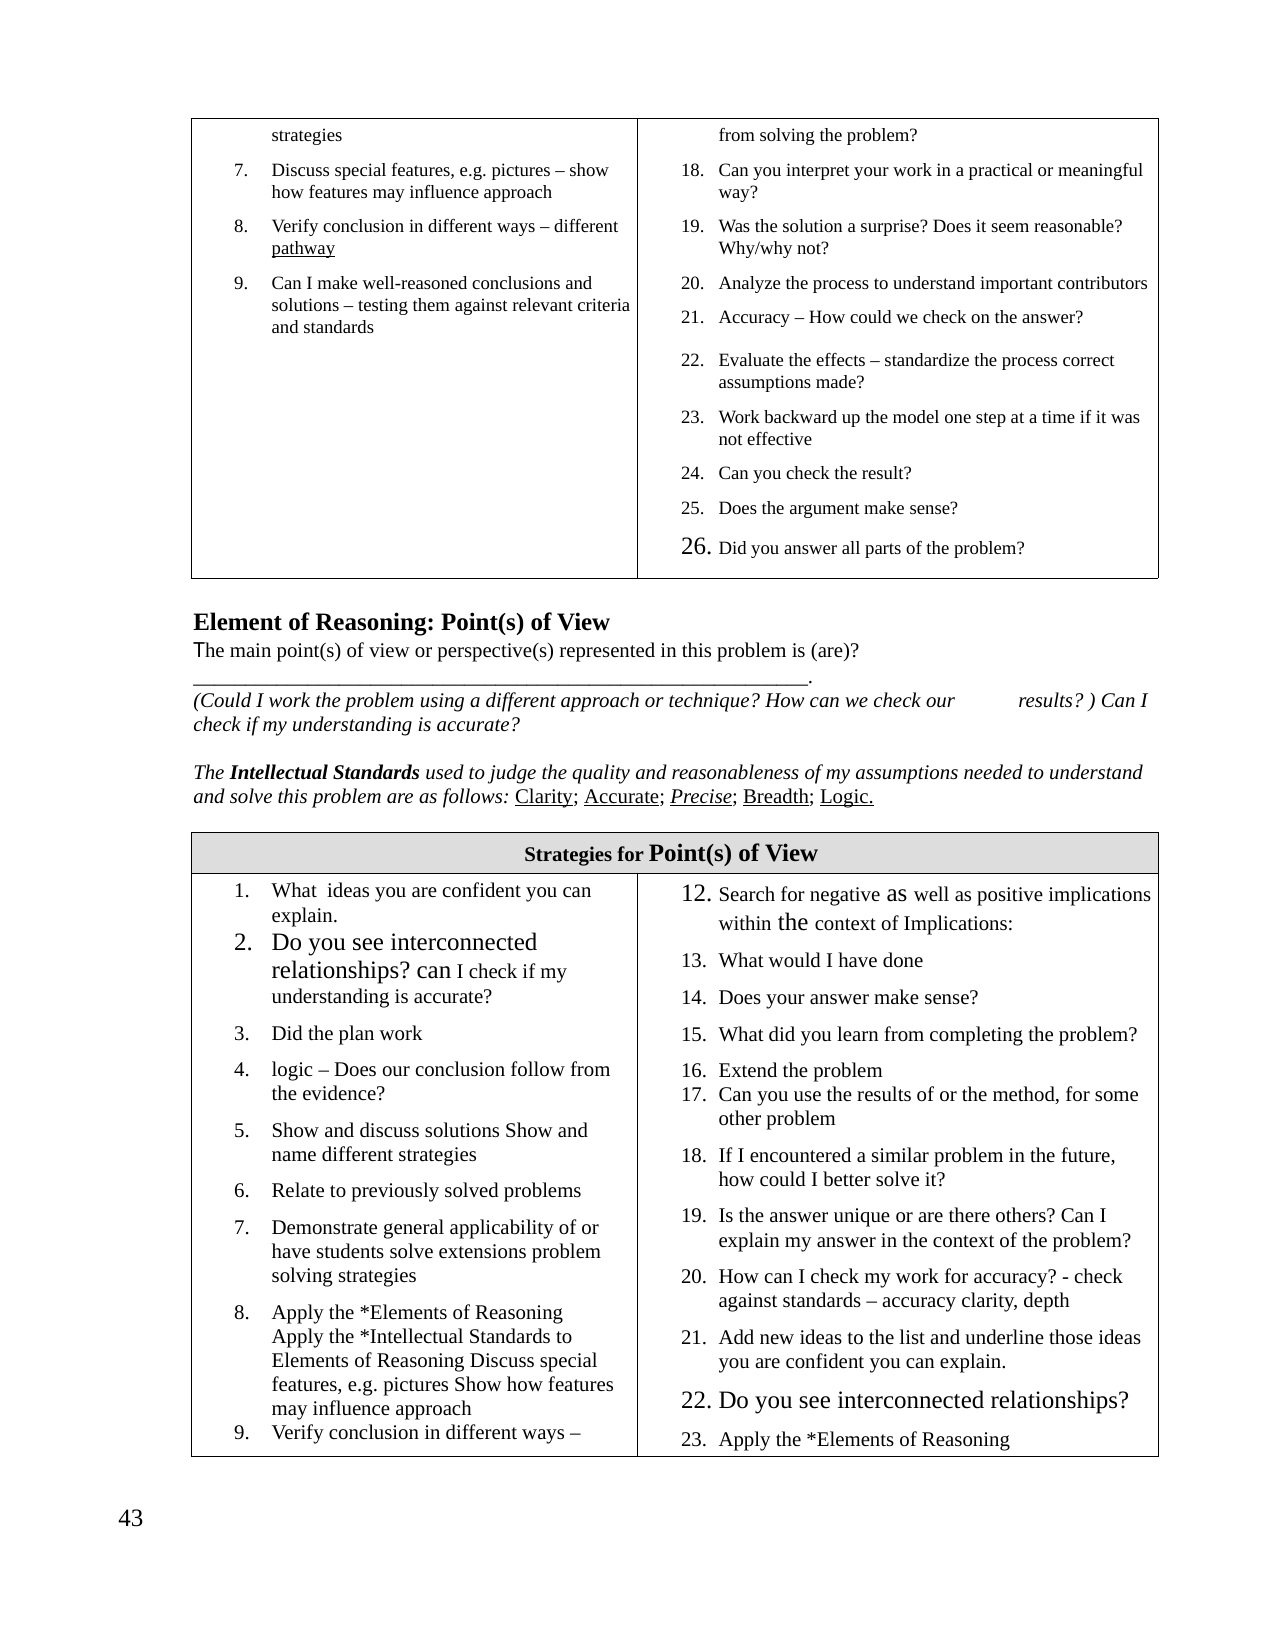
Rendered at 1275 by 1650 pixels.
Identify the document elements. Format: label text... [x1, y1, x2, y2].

table_cell Search for negative as well as positive implications within the context of Implications: What would I have done differently in attempting to solve this problem? Can you describe benefits in solving the problem (technical, social, environments, ethical) Does the answer make sense? - Does it seem reasonable? What did I learn? Can I connect it to a different problem? Can I remember what I did? What new connections between content did you learn from solving the problem? Can you interpret your work in a practical or meaningful way? Was the solution a surprise? Does it seem reasonable? Why/why not? Analyze the process to understand important contributors Accuracy – How could we check on the answer? Evaluate the effects – standardize the process correct assumptions made? Work backward up the model one step at a time if it was not effective Can you check the result? Does the argument make sense? Did you answer all parts of the problem? [638, 119, 1158, 578]
table_cell Could state your understanding of the math new math terms, ideas, or processes in my reasoning? Did the plan work logic – Does our conclusion follow from the evidence? Show and discuss solutions - show and name different strategies Relate to previously solved problems Demonstrate general applicability of or have students solve extensions problem solving strategies Discuss special features, e.g. pictures – show how features may influence approach Verify conclusion in different ways – different pathway Can I make well-reasoned conclusions and solutions – testing them against relevant criteria and standards [192, 119, 637, 578]
text (Could I work the problem using a different approach or technique? How can we check our results? ) Can I check if my understanding is accurate? [118, 688, 1157, 736]
text The main point(s) of view or perspective(s) represented in this problem is (are)? ___________________________________________________________. [118, 635, 1157, 688]
table_cell Search for negative as well as positive implications within the context of Implications: What would I have done Does your answer make sense? What did you learn from completing the problem? Extend the problem Can you use the results of or the method, for some other problem If I encountered a similar problem in the future, how could I better solve it? Is the answer unique or are there others? Can I explain my answer in the context of the problem? How can I check my work for accuracy? - check against standards – accuracy clarity, depth Add new ideas to the list and underline those ideas you are confident you can explain. Do you see interconnected relationships? Apply the *Elements of Reasoning Apply the *Intellectual Standards to Elements of Reasoning [638, 874, 1158, 1456]
text The Intellectual Standards used to judge the quality and reasonableness of my assumptions needed to understand and solve this problem are as follows: Clarity; Accurate; Precise; Breadth; Logic. [118, 760, 1157, 808]
table_header Strategies for Point(s) of View [192, 833, 1158, 873]
text Element of Reasoning: Point(s) of View [118, 607, 1157, 635]
table_cell What ideas you are confident you can explain. Do you see interconnected relationships? can I check if my understanding is accurate? Did the plan work logic – Does our conclusion follow from the evidence? Show and discuss solutions Show and name different strategies Relate to previously solved problems Demonstrate general applicability of or have students solve extensions problem solving strategies Apply the *Elements of Reasoning Apply the *Intellectual Standards to Elements of Reasoning Discuss special features, e.g. pictures Show how features may influence approach Verify conclusion in different ways – [192, 874, 637, 1456]
